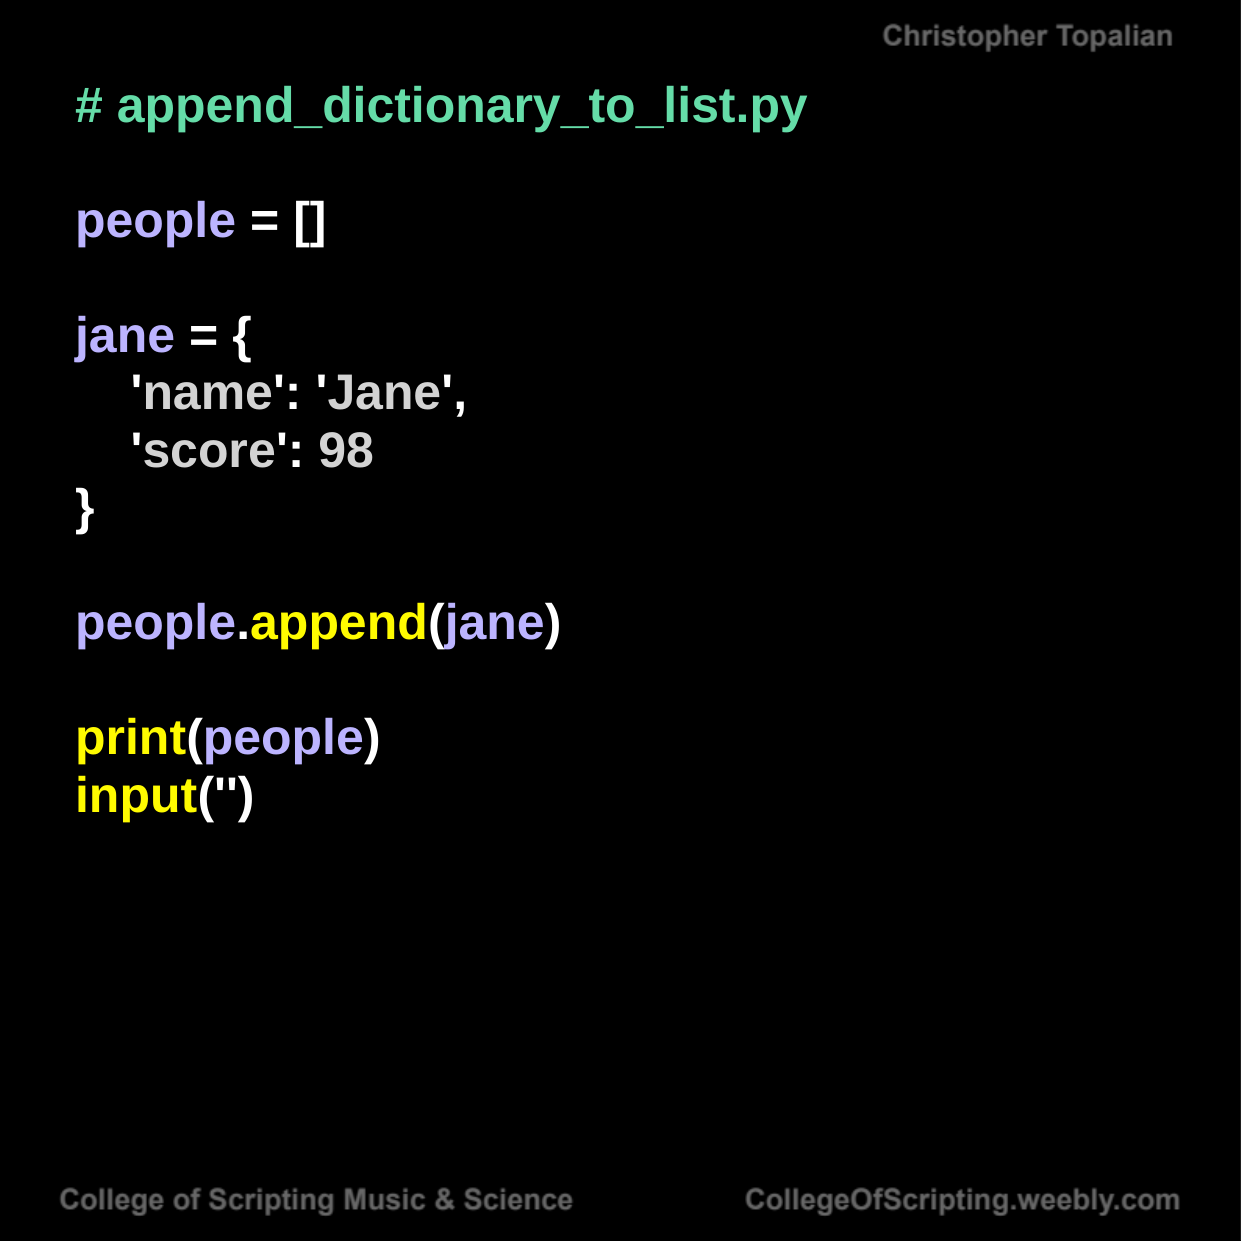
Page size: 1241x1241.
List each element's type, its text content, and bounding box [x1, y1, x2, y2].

text people.append(jane) [75, 592, 1166, 650]
text people = [] [75, 190, 1166, 247]
text jane = { [75, 305, 1166, 362]
text } [75, 477, 1166, 535]
text 'score': 98 [75, 420, 1166, 477]
text # append_dictionary_to_list.py [75, 75, 1166, 132]
text input('') [75, 765, 1166, 822]
text print(people) [75, 707, 1166, 765]
text 'name': 'Jane', [75, 362, 1166, 420]
